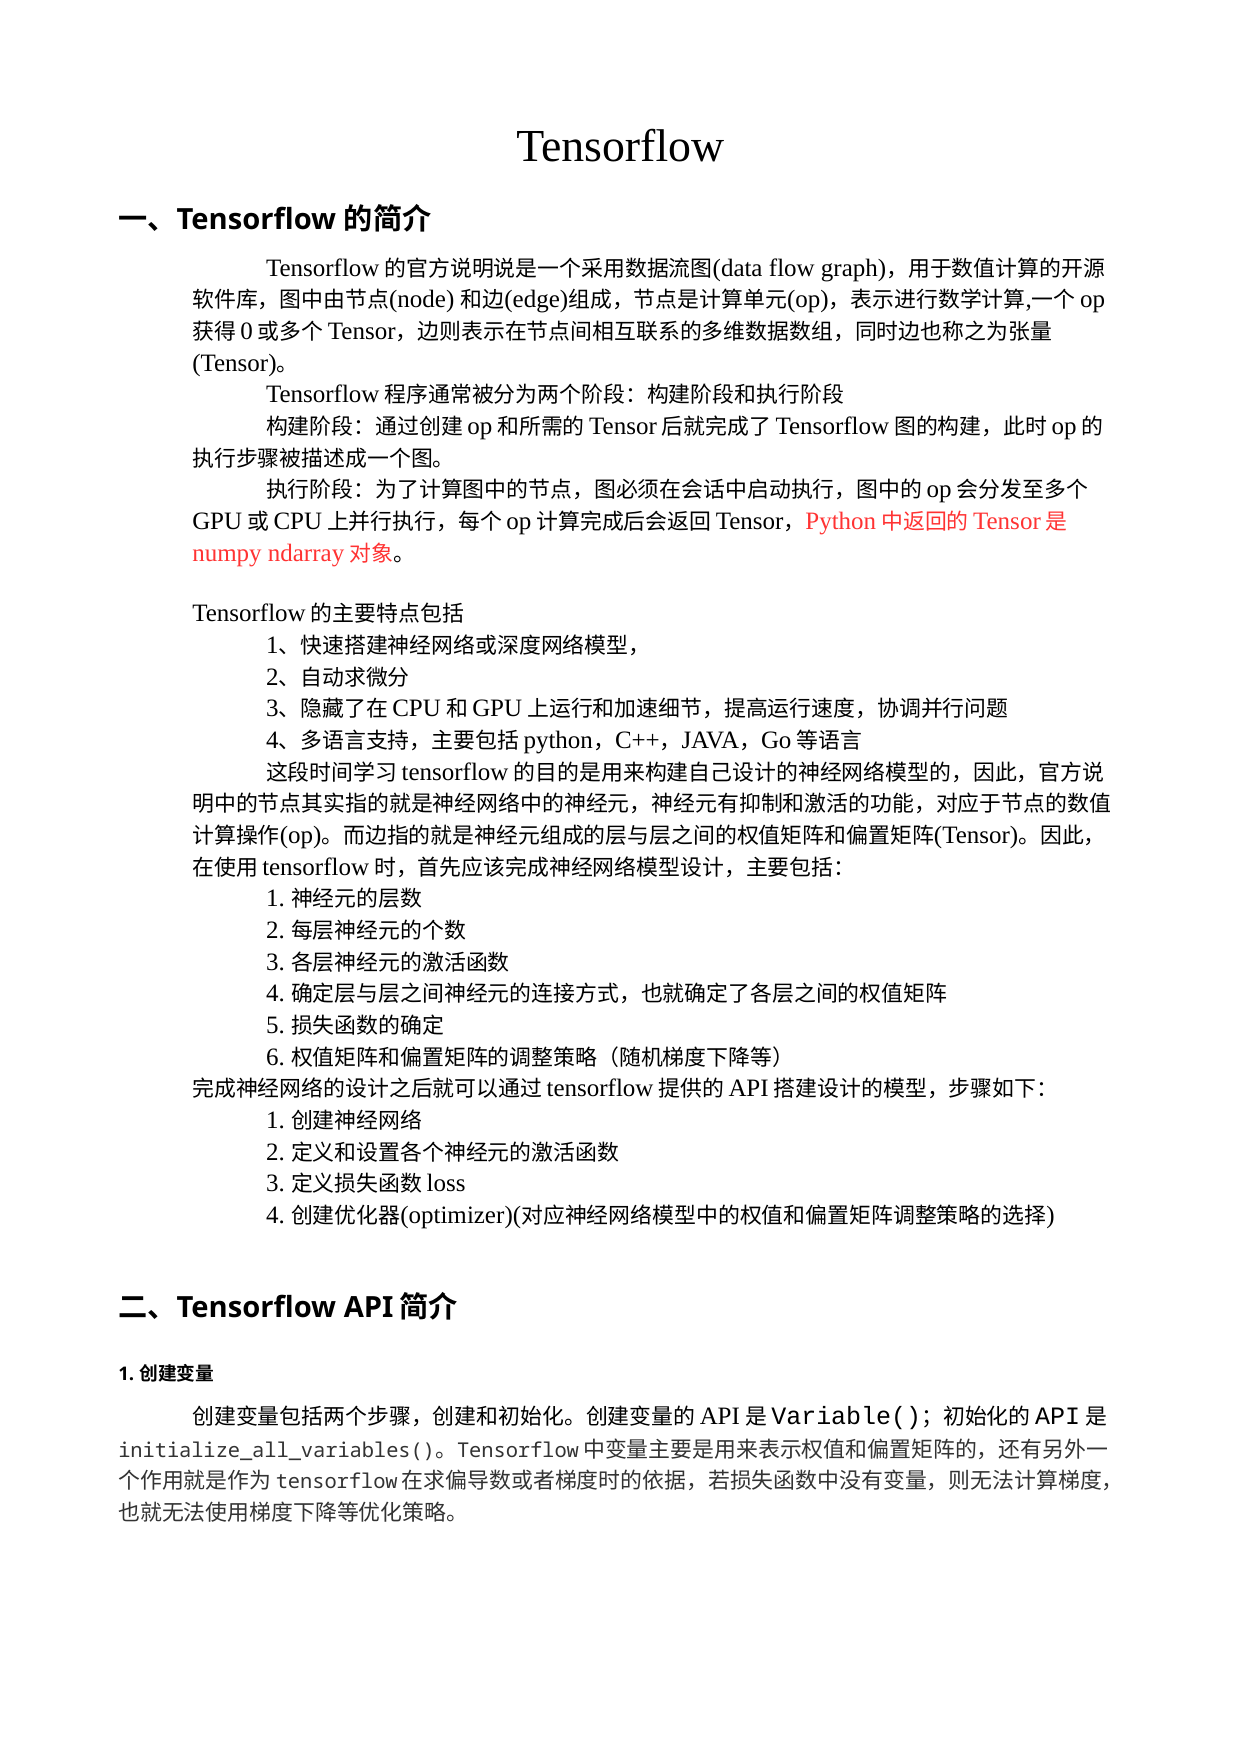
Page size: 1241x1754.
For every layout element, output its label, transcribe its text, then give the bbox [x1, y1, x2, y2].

text 3、隐藏了在CPU和GPU上运行和加速细节，提高运行速度，协调并行问题 [266, 691, 1122, 723]
text 3. 各层神经元的激活函数 [266, 944, 1122, 976]
subtitle 1. 创建变量 [118, 1359, 1122, 1386]
text 5. 损失函数的确定 [266, 1008, 1122, 1039]
subtitle 二、Tensorflow API简介 [118, 1283, 1122, 1326]
text 6. 权值矩阵和偏置矩阵的调整策略（随机梯度下降等） [266, 1039, 1122, 1071]
subtitle 一、Tensorflow 的简介 [118, 196, 1122, 238]
text 4. 创建优化器(optimizer)(对应神经网络模型中的权值和偏置矩阵调整策略的选择) [266, 1198, 1122, 1229]
text 2、自动求微分 [266, 659, 1122, 691]
text 1. 神经元的层数 [266, 881, 1122, 913]
text 1. 创建神经网络 [266, 1103, 1122, 1134]
text 4、多语言支持，主要包括python，C++，JAVA，Go等语言 [266, 723, 1122, 754]
text Tensorflow程序通常被分为两个阶段：构建阶段和执行阶段 [192, 377, 1122, 409]
text 3. 定义损失函数loss [266, 1166, 1122, 1198]
text 2. 每层神经元的个数 [266, 913, 1122, 944]
text Tensorflow [118, 118, 1122, 171]
text 1、快速搭建神经网络或深度网络模型， [266, 628, 1122, 659]
text 构建阶段：通过创建op和所需的Tensor后就完成了Tensorflow图的构建，此时op的执行步骤被描述成一个图。 [192, 409, 1122, 472]
text 2. 定义和设置各个神经元的激活函数 [266, 1134, 1122, 1166]
text Tensorflow的主要特点包括 [192, 596, 1122, 628]
text Tensorflow的官方说明说是一个采用数据流图(data flow graph)，用于数值计算的开源软件库，图中由节点(node) 和边(edge)组成，节点是计算单元(op)，表示进行数学计算,一个op获得0或多个Tensor，边则表示在节点间相互联系的多维数据数组，同时边也称之为张量(Tensor)。 [192, 251, 1122, 377]
text 执行阶段：为了计算图中的节点，图必须在会话中启动执行，图中的op会分发至多个GPU或CPU上并行执行，每个op计算完成后会返回Tensor，Python中返回的Tensor是numpy ndarray对象。 [192, 472, 1122, 567]
text 创建变量包括两个步骤，创建和初始化。创建变量的API是Variable()；初始化的API是initialize_all_variables()。Tensorflow中变量主要是用来表示权值和偏置矩阵的，还有另外一个作用就是作为tensorflow在求偏导数或者梯度时的依据，若损失函数中没有变量，则无法计算梯度，也就无法使用梯度下降等优化策略。 [118, 1399, 1122, 1527]
text 这段时间学习tensorflow的目的是用来构建自己设计的神经网络模型的，因此，官方说明中的节点其实指的就是神经网络中的神经元，神经元有抑制和激活的功能，对应于节点的数值计算操作(op)。而边指的就是神经元组成的层与层之间的权值矩阵和偏置矩阵(Tensor)。因此，在使用tensorflow时，首先应该完成神经网络模型设计，主要包括： [192, 754, 1122, 881]
text 完成神经网络的设计之后就可以通过tensorflow提供的API搭建设计的模型，步骤如下： [192, 1071, 1122, 1103]
text 4. 确定层与层之间神经元的连接方式，也就确定了各层之间的权值矩阵 [266, 976, 1122, 1008]
